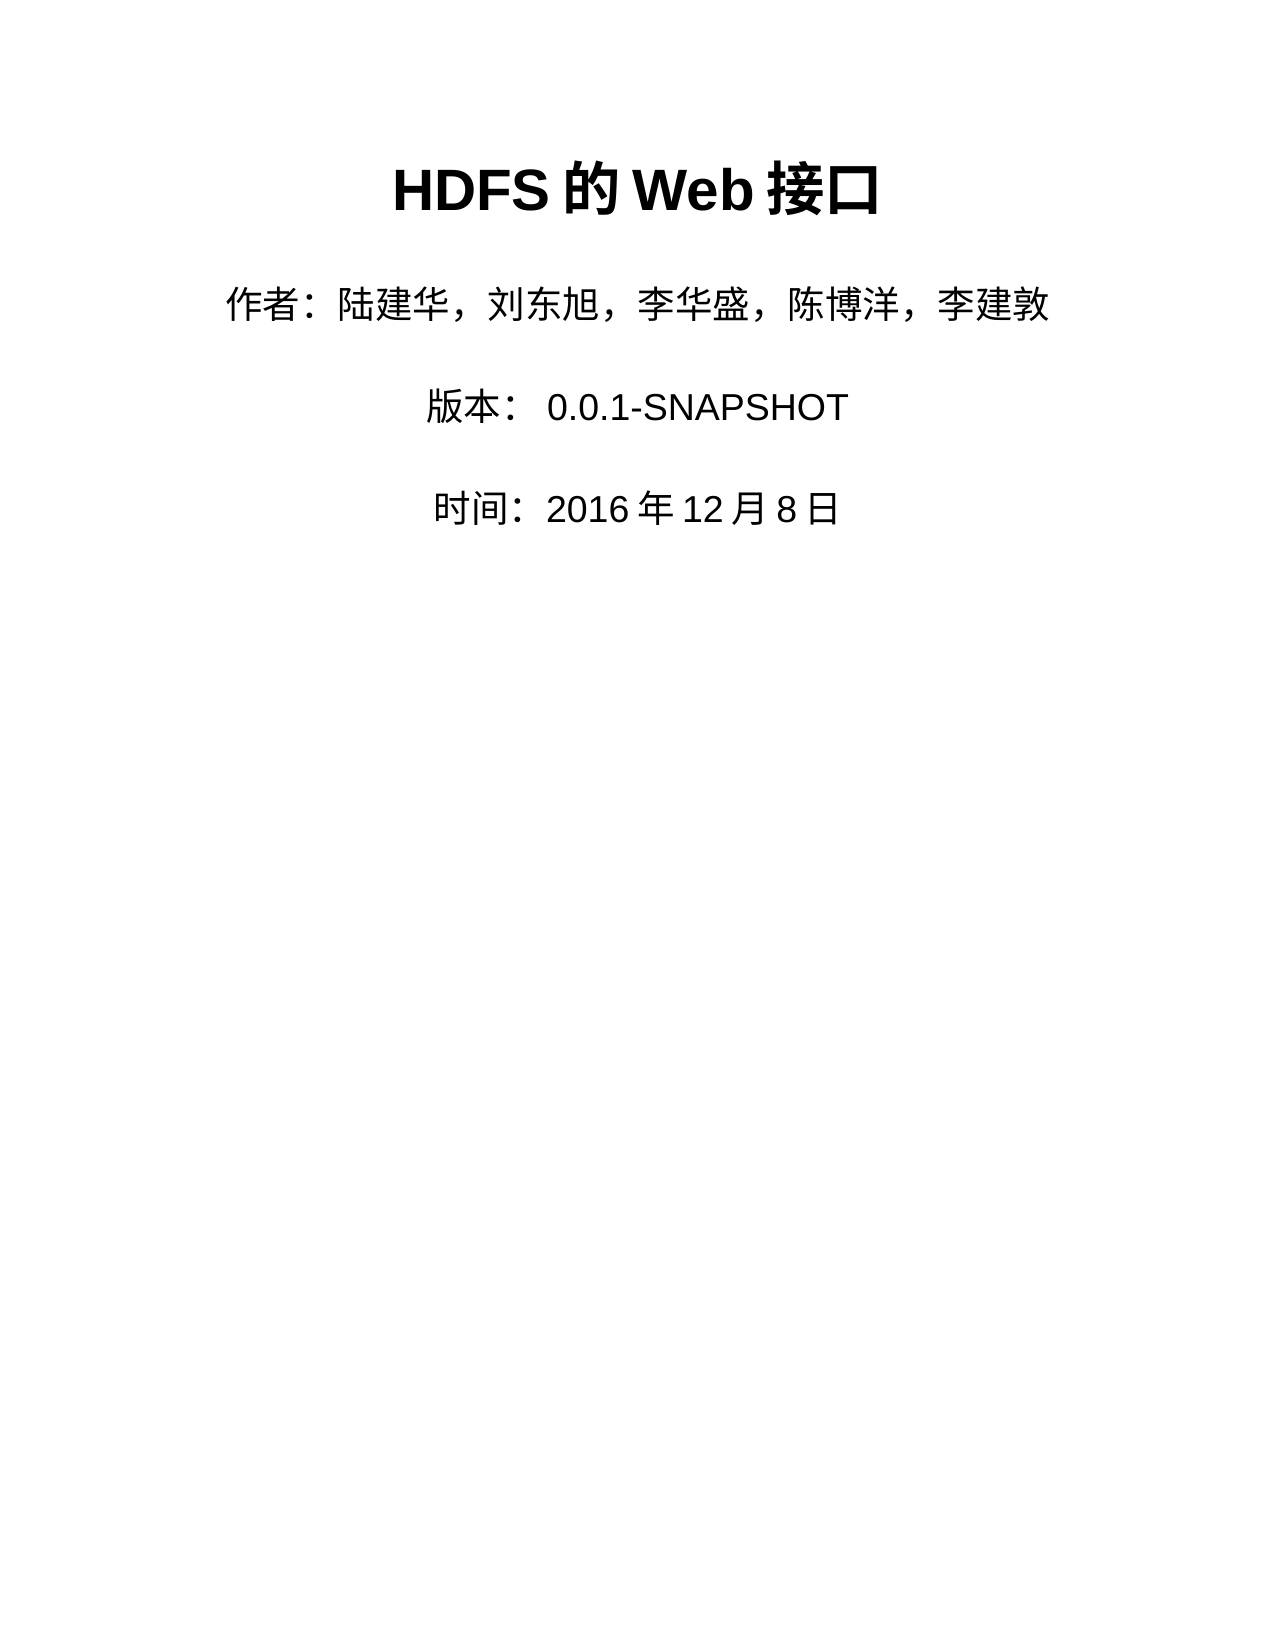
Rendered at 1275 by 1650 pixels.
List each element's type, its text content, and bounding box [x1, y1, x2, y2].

subtitle 时间：2016年12月8日 [118, 479, 1157, 533]
subtitle 版本： 0.0.1-SNAPSHOT [118, 377, 1157, 431]
subtitle 作者：陆建华，刘东旭，李华盛，陈博洋，李建敦 [118, 275, 1157, 329]
title HDFS的Web接口 [118, 143, 1157, 228]
